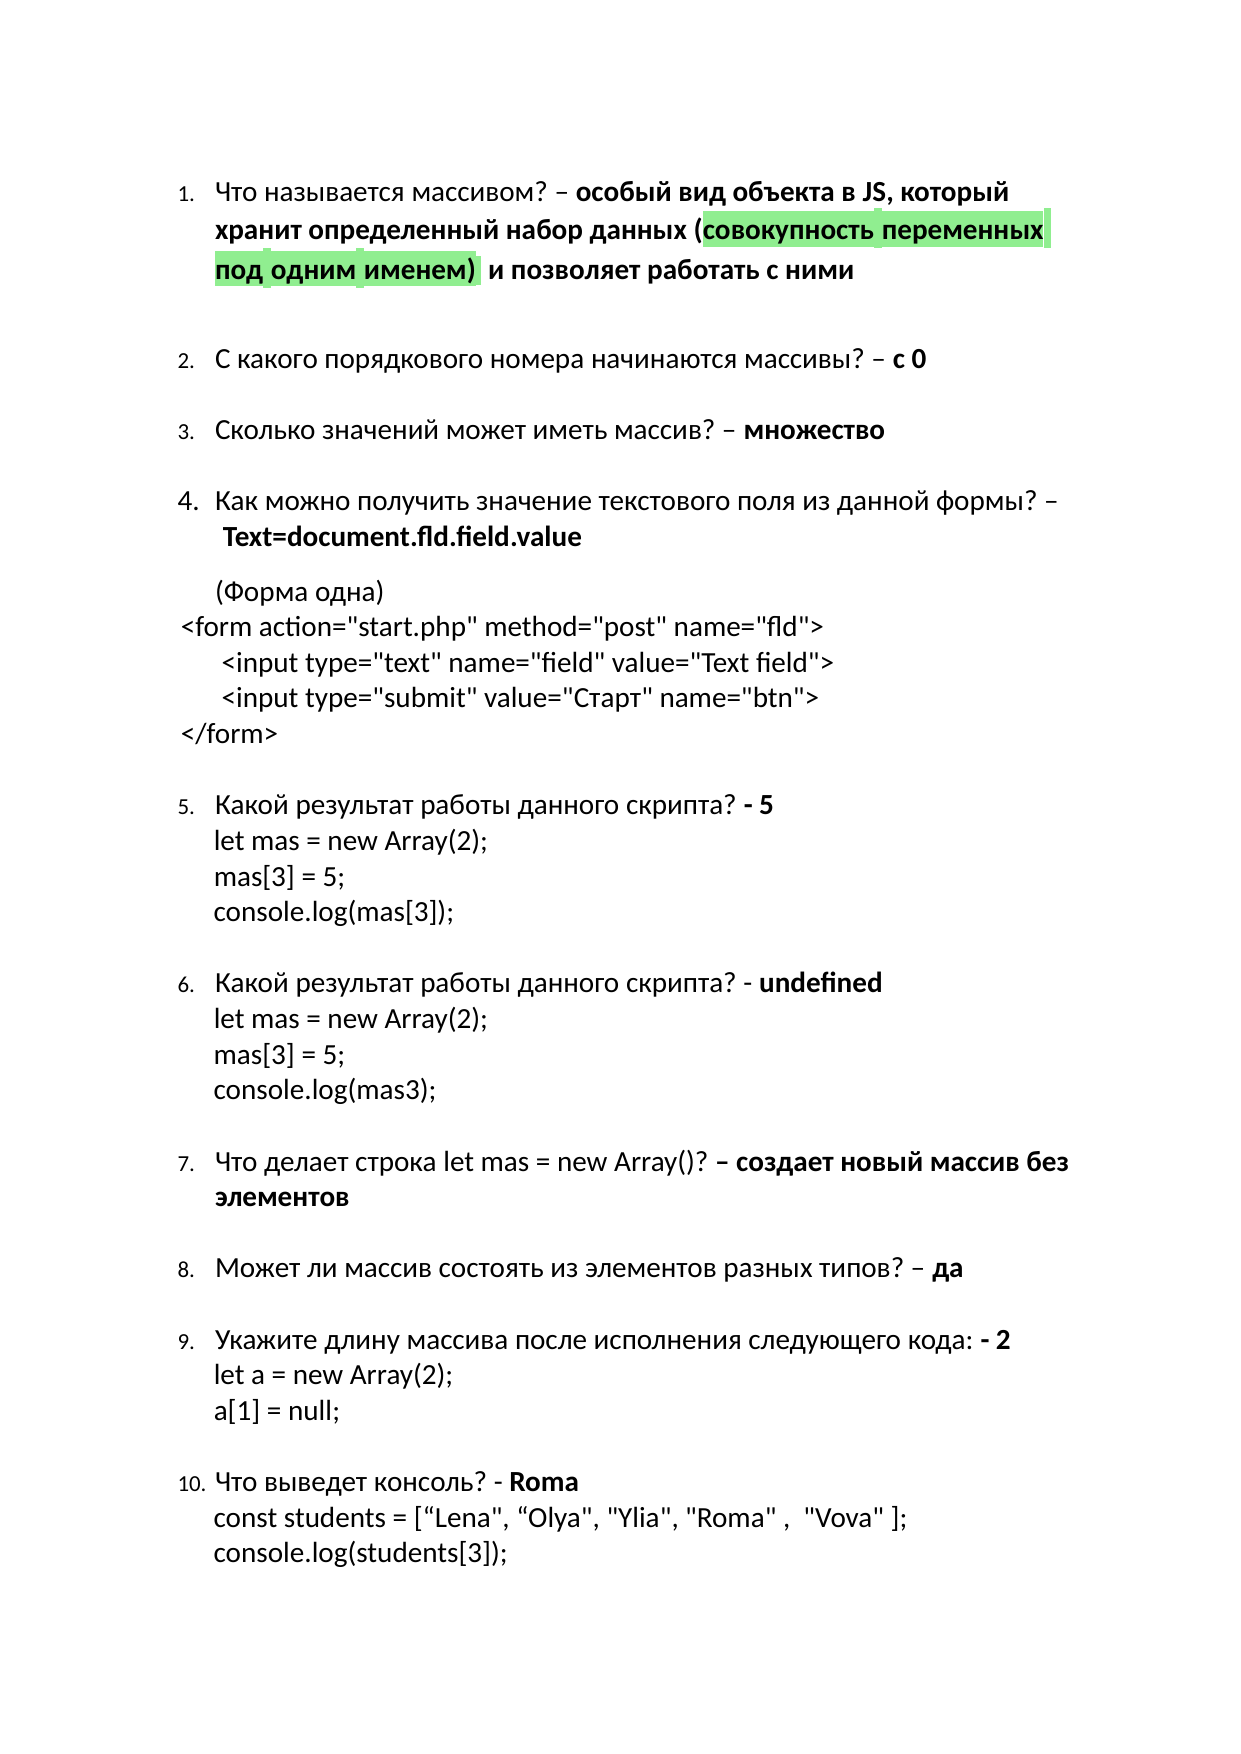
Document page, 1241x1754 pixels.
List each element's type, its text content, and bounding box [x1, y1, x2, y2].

list Какой результат работы данного скрипта? - undefined [177, 964, 1093, 1000]
text const students = [“Lena", “Olya", "Ylia", "Roma" , "Vova" ]; [148, 1499, 1093, 1534]
list Что выведет консоль? - Roma [177, 1463, 1093, 1499]
list Какой результат работы данного скрипта? - 5 [177, 786, 1093, 822]
list Может ли массив состоять из элементов разных типов? – да [177, 1249, 1093, 1285]
text console.log(mas3); [148, 1071, 1093, 1107]
text mas[3] = 5; [148, 1036, 1093, 1071]
text </form> [148, 715, 1093, 751]
text console.log(mas[3]); [148, 893, 1093, 929]
text a[1] = null; [148, 1392, 1093, 1428]
list Сколько значений может иметь массив? – множество [177, 411, 1093, 447]
list Что называется массивом? – особый вид объекта в JS, который хранит определенный набор данных (совокупность переменных под одним именем) ­ и позволяет работать с ними [177, 173, 1093, 288]
list Укажите длину массива после исполнения следующего кода: - 2 [177, 1321, 1093, 1356]
text let mas = new Array(2); [148, 1000, 1093, 1036]
list Text=document.fld.field.value [223, 518, 1093, 554]
text <form action="start.php" method="post" name="fld"> [148, 608, 1093, 644]
text console.log(students[3]); [148, 1534, 1093, 1570]
text let mas = new Array(2); [148, 822, 1093, 858]
text mas[3] = 5; [148, 858, 1093, 893]
list С какого порядкового номера начинаются массивы? – с 0 [177, 340, 1093, 376]
list Что делает строка let mas = new Array()? – создает новый массив без элементов [177, 1143, 1093, 1214]
text let a = new Array(2); [148, 1356, 1093, 1392]
text <input type="text" name="field" value="Text field"> [148, 644, 1093, 679]
list Как можно получить значение текстового поля из данной формы? – [177, 482, 1093, 518]
text <input type="submit" value="Старт" name="btn"> [148, 679, 1093, 715]
text (Форма одна) [215, 573, 1093, 608]
